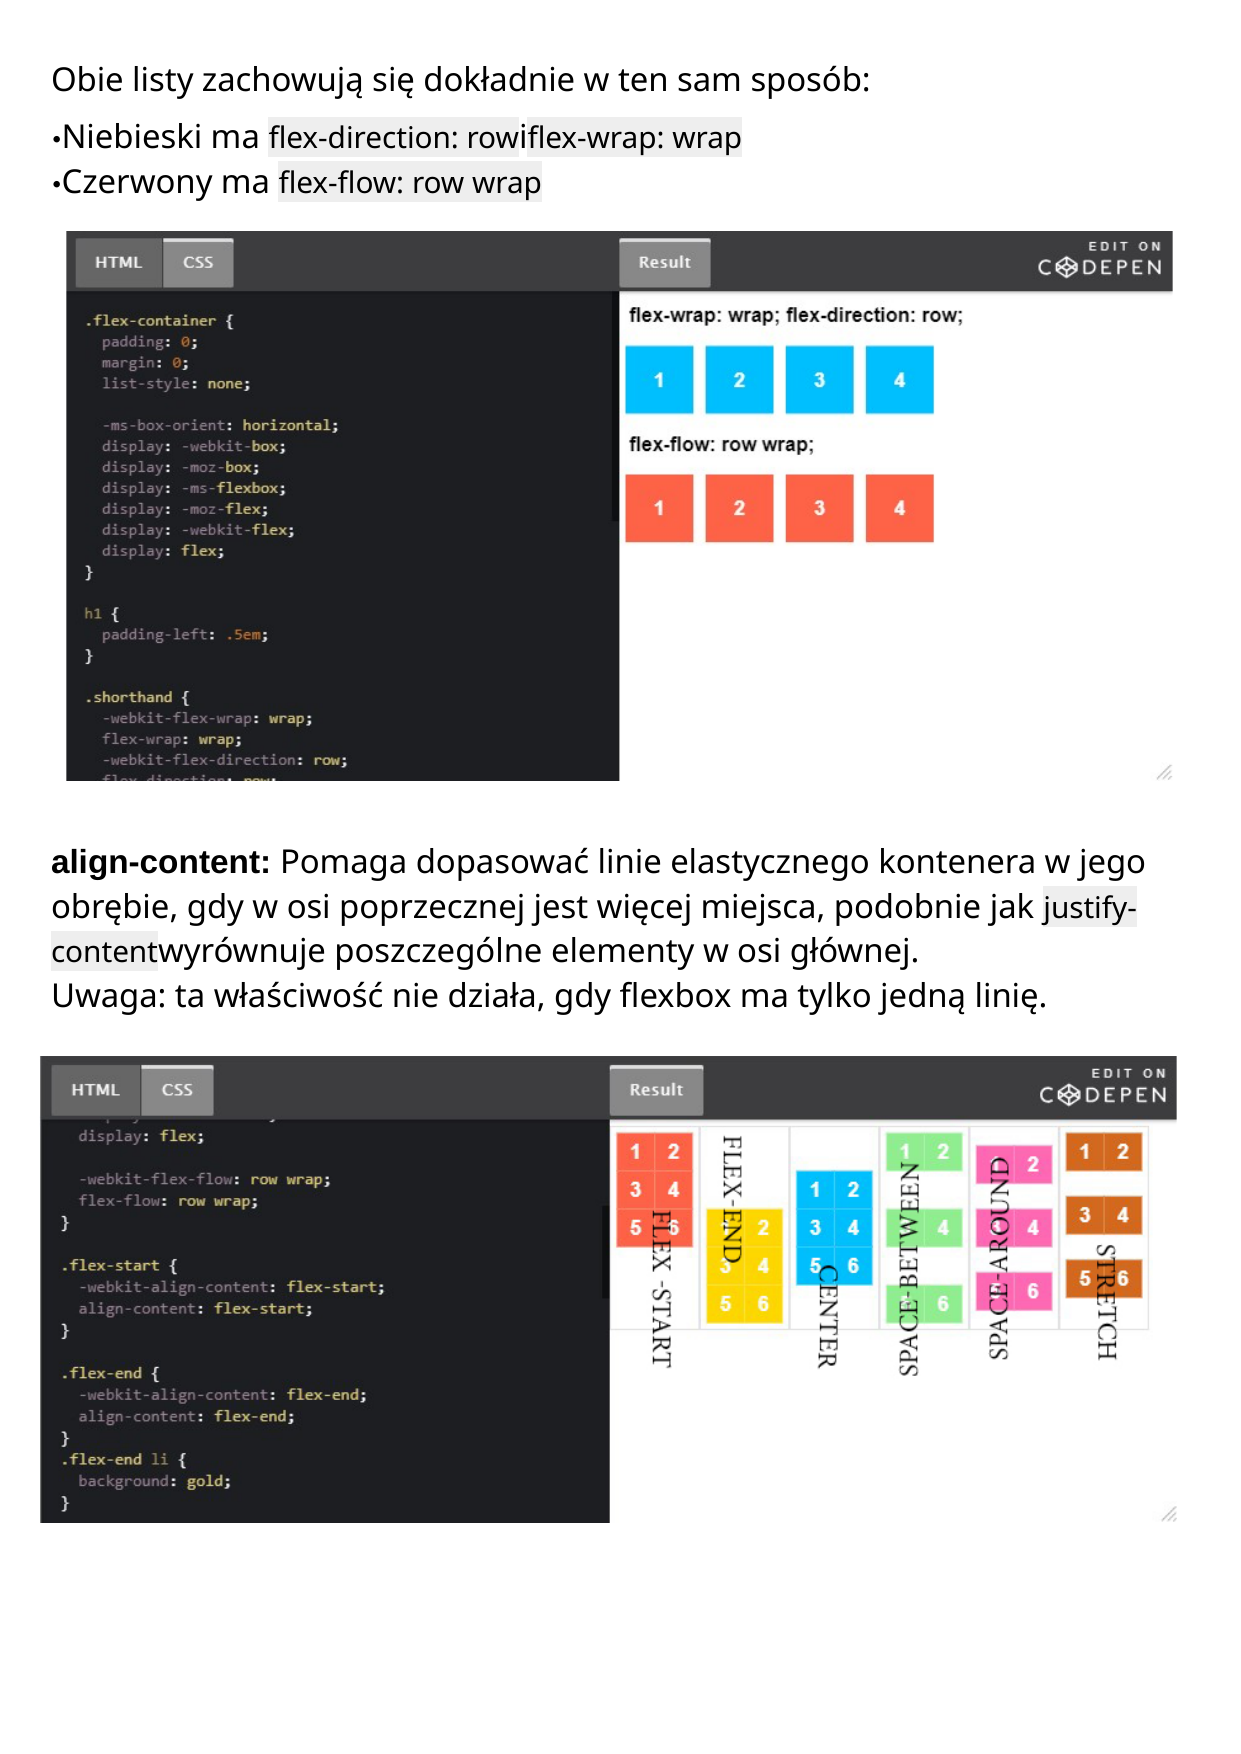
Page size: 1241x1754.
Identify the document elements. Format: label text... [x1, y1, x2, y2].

text Uwaga: ta właściwość nie działa, gdy flexbox ma tylko jedną linię. [51, 972, 1188, 1017]
picture [66, 231, 1173, 781]
list Czerwony ma flex-flow: row wrap [52, 158, 1184, 203]
text align-content: Pomaga dopasować linie elastycznego kontenera w jego obrębie, gdy w osi poprzecznej jest więcej miejsca, podobnie jak justify-contentwyrównuje poszczególne elementy w osi głównej. [51, 838, 1188, 972]
picture [39, 1056, 1177, 1523]
text Obie listy zachowują się dokładnie w ten sam sposób: [51, 56, 1188, 101]
list Niebieski ma flex-direction: rowiflex-wrap: wrap [52, 113, 1184, 158]
